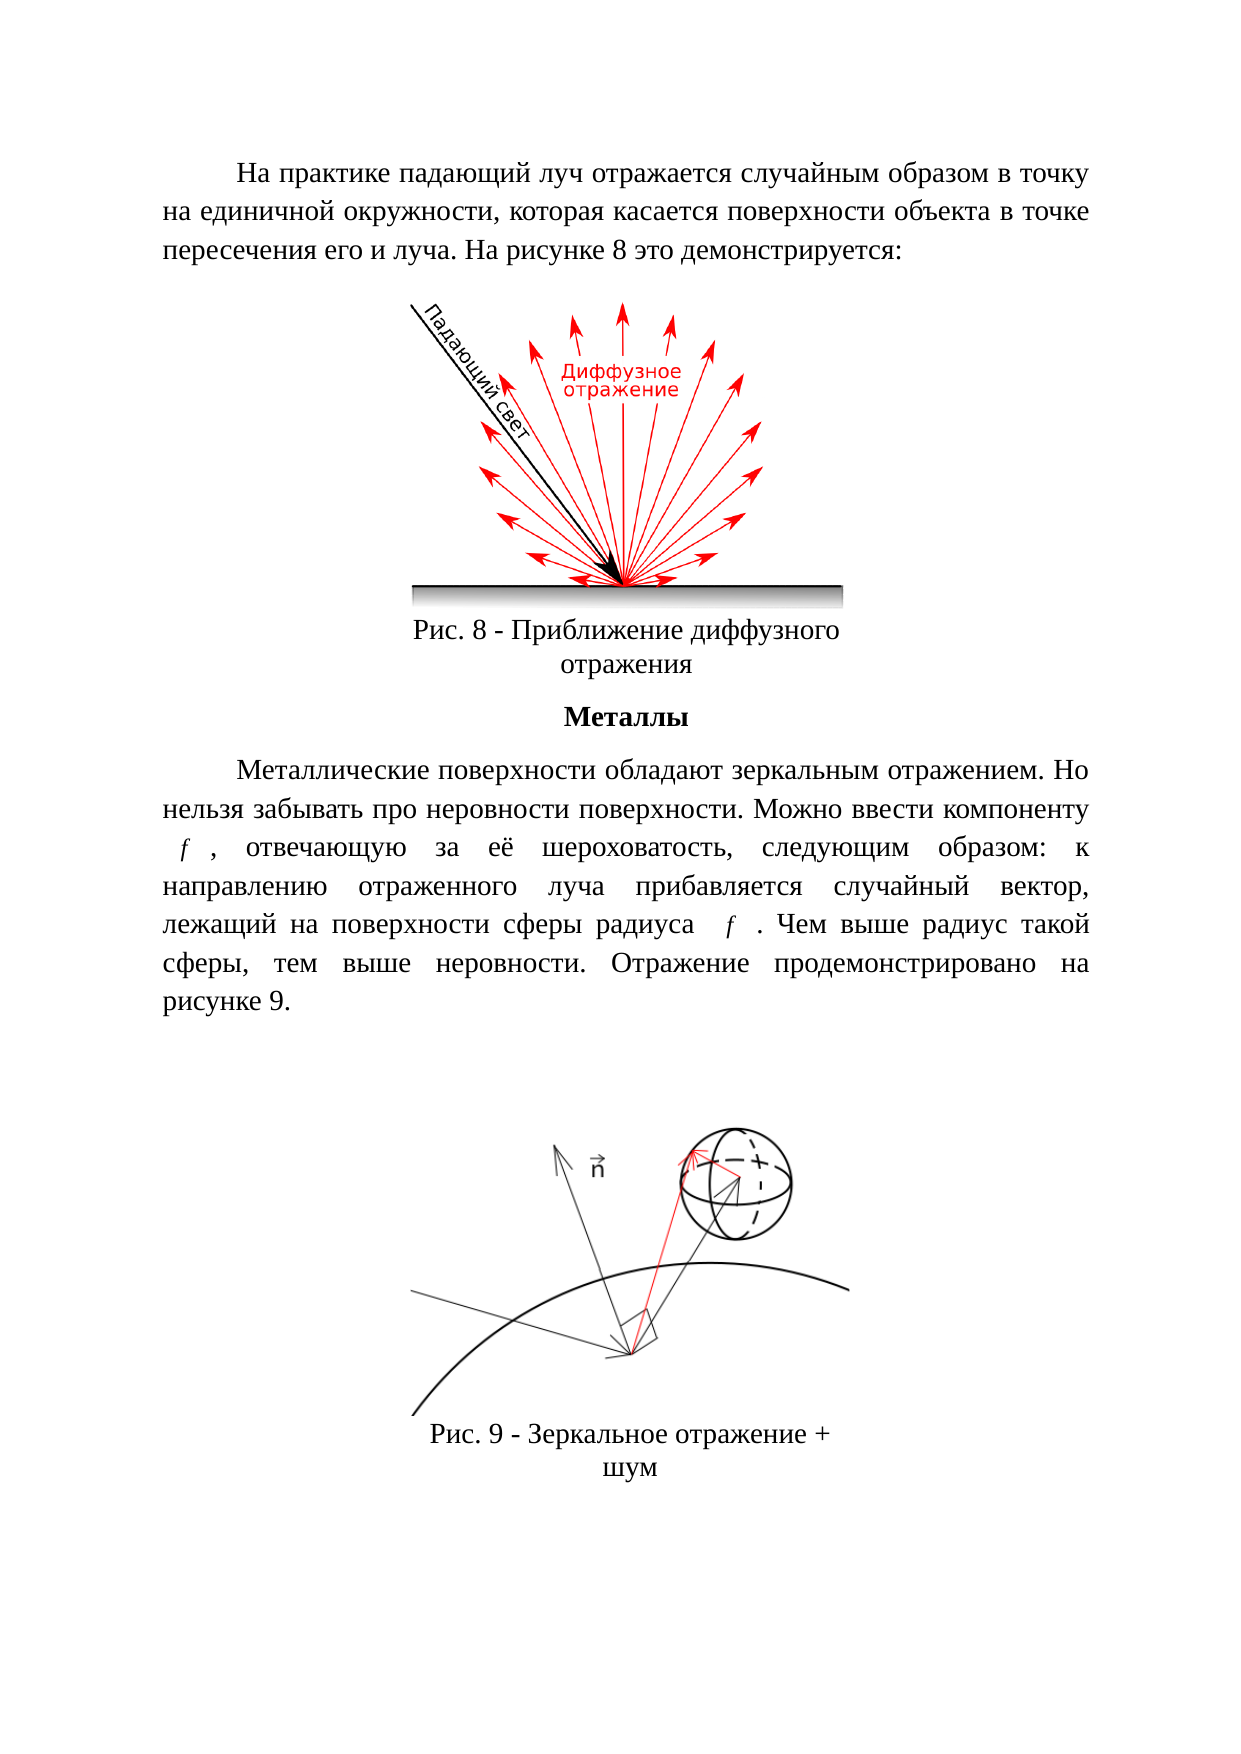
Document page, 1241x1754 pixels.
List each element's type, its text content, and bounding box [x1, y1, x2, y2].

text Рис. 9 - Зеркальное отражение + шум [411, 1416, 849, 1483]
text На практике падающий луч отражается случайным образом в точку на единичной окружности, которая касается поверхности объекта в точке пересечения его и луча. На рисунке 8 это демонстрируется: [162, 155, 1090, 265]
picture [399, 297, 854, 613]
text Рис. 8 - Приближение диффузного отражения [399, 613, 853, 679]
text Металлы [162, 699, 1090, 733]
text Металлические поверхности обладают зеркальным отражением. Но нельзя забывать про неровности поверхности. Можно ввести компоненту , отвечающую за её шероховатость, следующим образом: к направлению отраженного луча прибавляется случайный вектор, лежащий на поверхности сферы радиуса . Чем выше радиус такой сферы, тем выше неровности. Отражение продемонстрировано на рисунке 9. [162, 752, 1090, 1017]
picture [410, 1085, 850, 1416]
